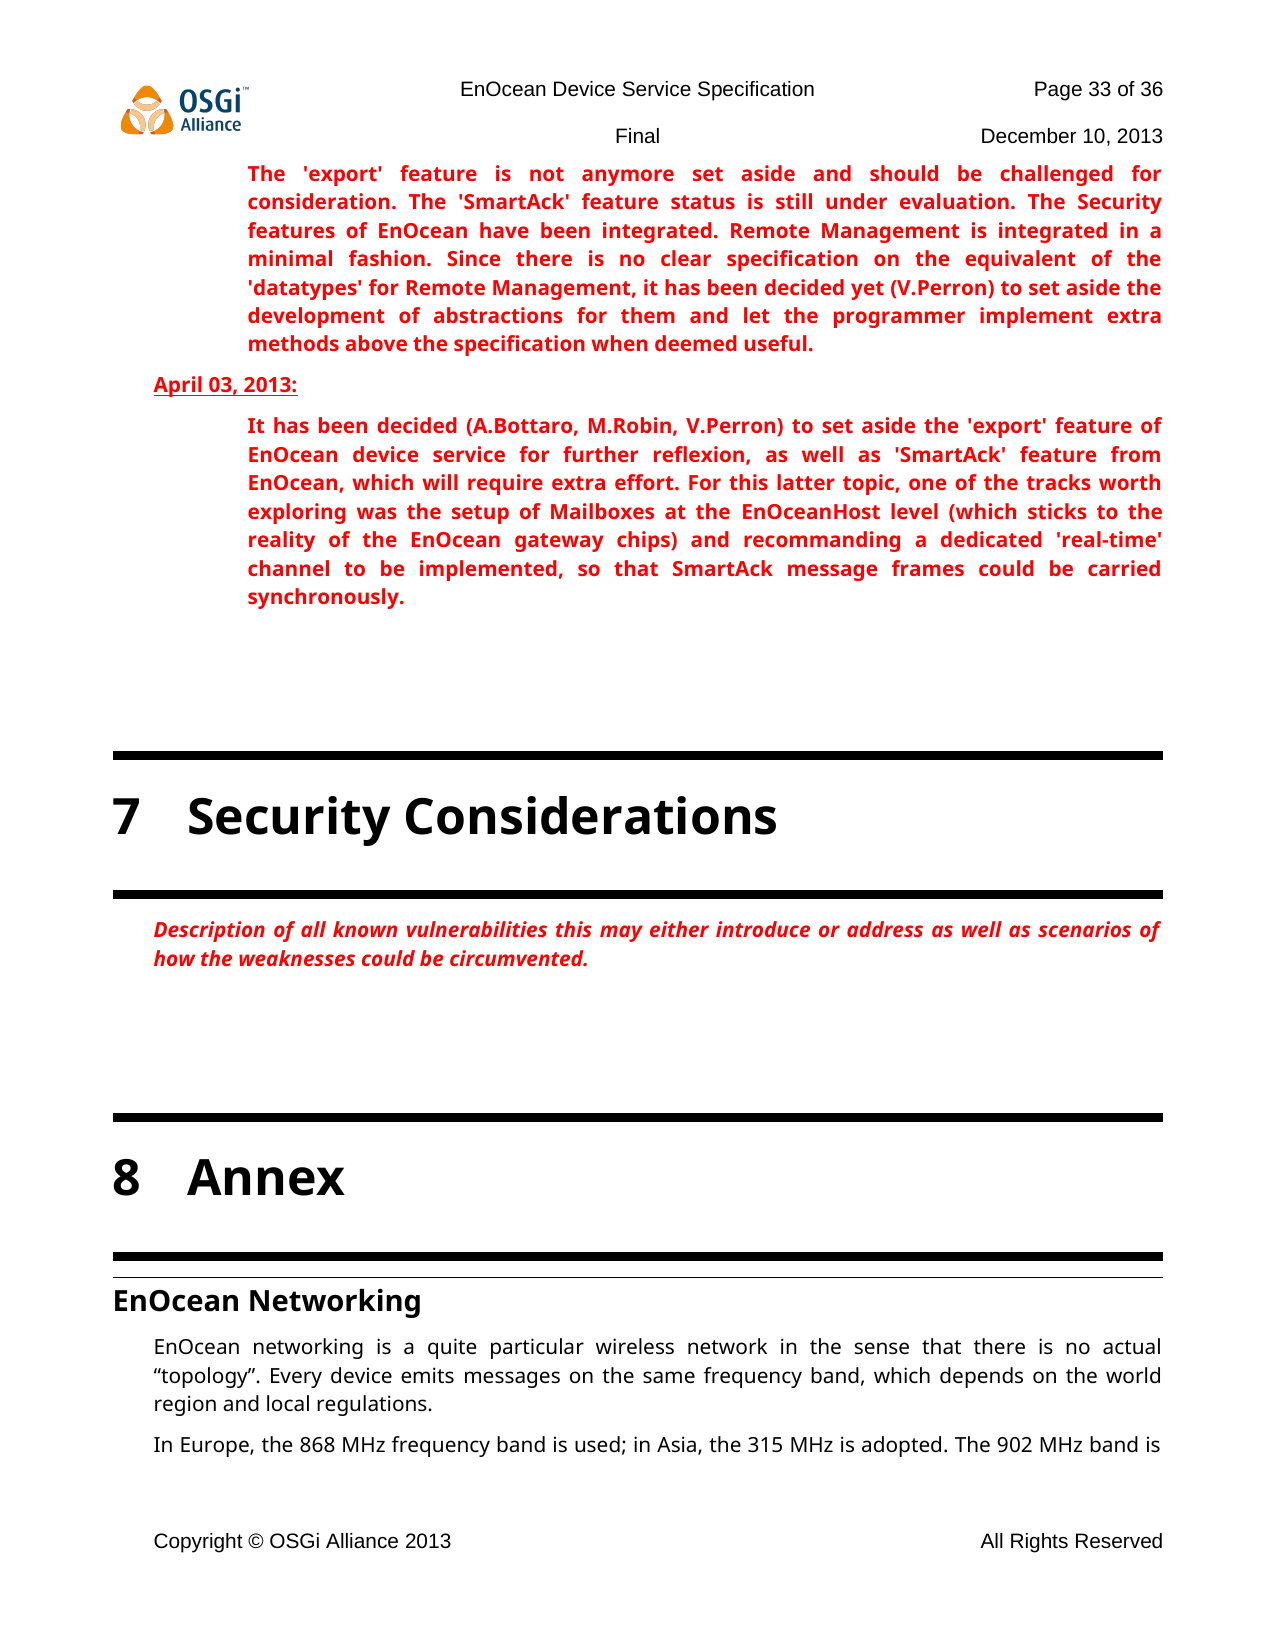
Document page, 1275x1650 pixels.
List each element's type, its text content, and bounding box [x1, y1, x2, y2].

text EnOcean networking is a quite particular wireless network in the sense that there is no actual “topology”. Every device emits messages on the same frequency band, which depends on the world region and local regulations. [153, 1332, 1163, 1418]
subtitle Security Considerations [112, 752, 1163, 899]
subtitle Annex [112, 1114, 1163, 1261]
text In Europe, the 868 MHz frequency band is used; in Asia, the 315 MHz is adopted. The 902 MHz band is [153, 1430, 1163, 1459]
text It has been decided (A.Bottaro, M.Robin, V.Perron) to set aside the 'export' feature of EnOcean device service for further reflexion, as well as 'SmartAck' feature from EnOcean, which will require extra effort. For this latter topic, one of the tracks worth exploring was the setup of Mailboxes at the EnOceanHost level (which sticks to the reality of the EnOcean gateway chips) and recommanding a dedicated 'real-time' channel to be implemented, so that SmartAck message frames could be carried synchronously. [247, 411, 1163, 611]
subtitle EnOcean Networking [112, 1278, 1163, 1320]
text Description of all known vulnerabilities this may either introduce or address as well as scenarios of how the weaknesses could be circumvented. [153, 915, 1163, 972]
text The 'export' feature is not anymore set aside and should be challenged for consideration. The 'SmartAck' feature status is still under evaluation. The Security features of EnOcean have been integrated. Remote Management is integrated in a minimal fashion. Since there is no clear specification on the equivalent of the 'datatypes' for Remote Management, it has been decided yet (V.Perron) to set aside the development of abstractions for them and let the programmer implement extra methods above the specification when deemed useful. [247, 159, 1163, 358]
text April 03, 2013: [153, 371, 1163, 399]
picture [113, 78, 257, 142]
